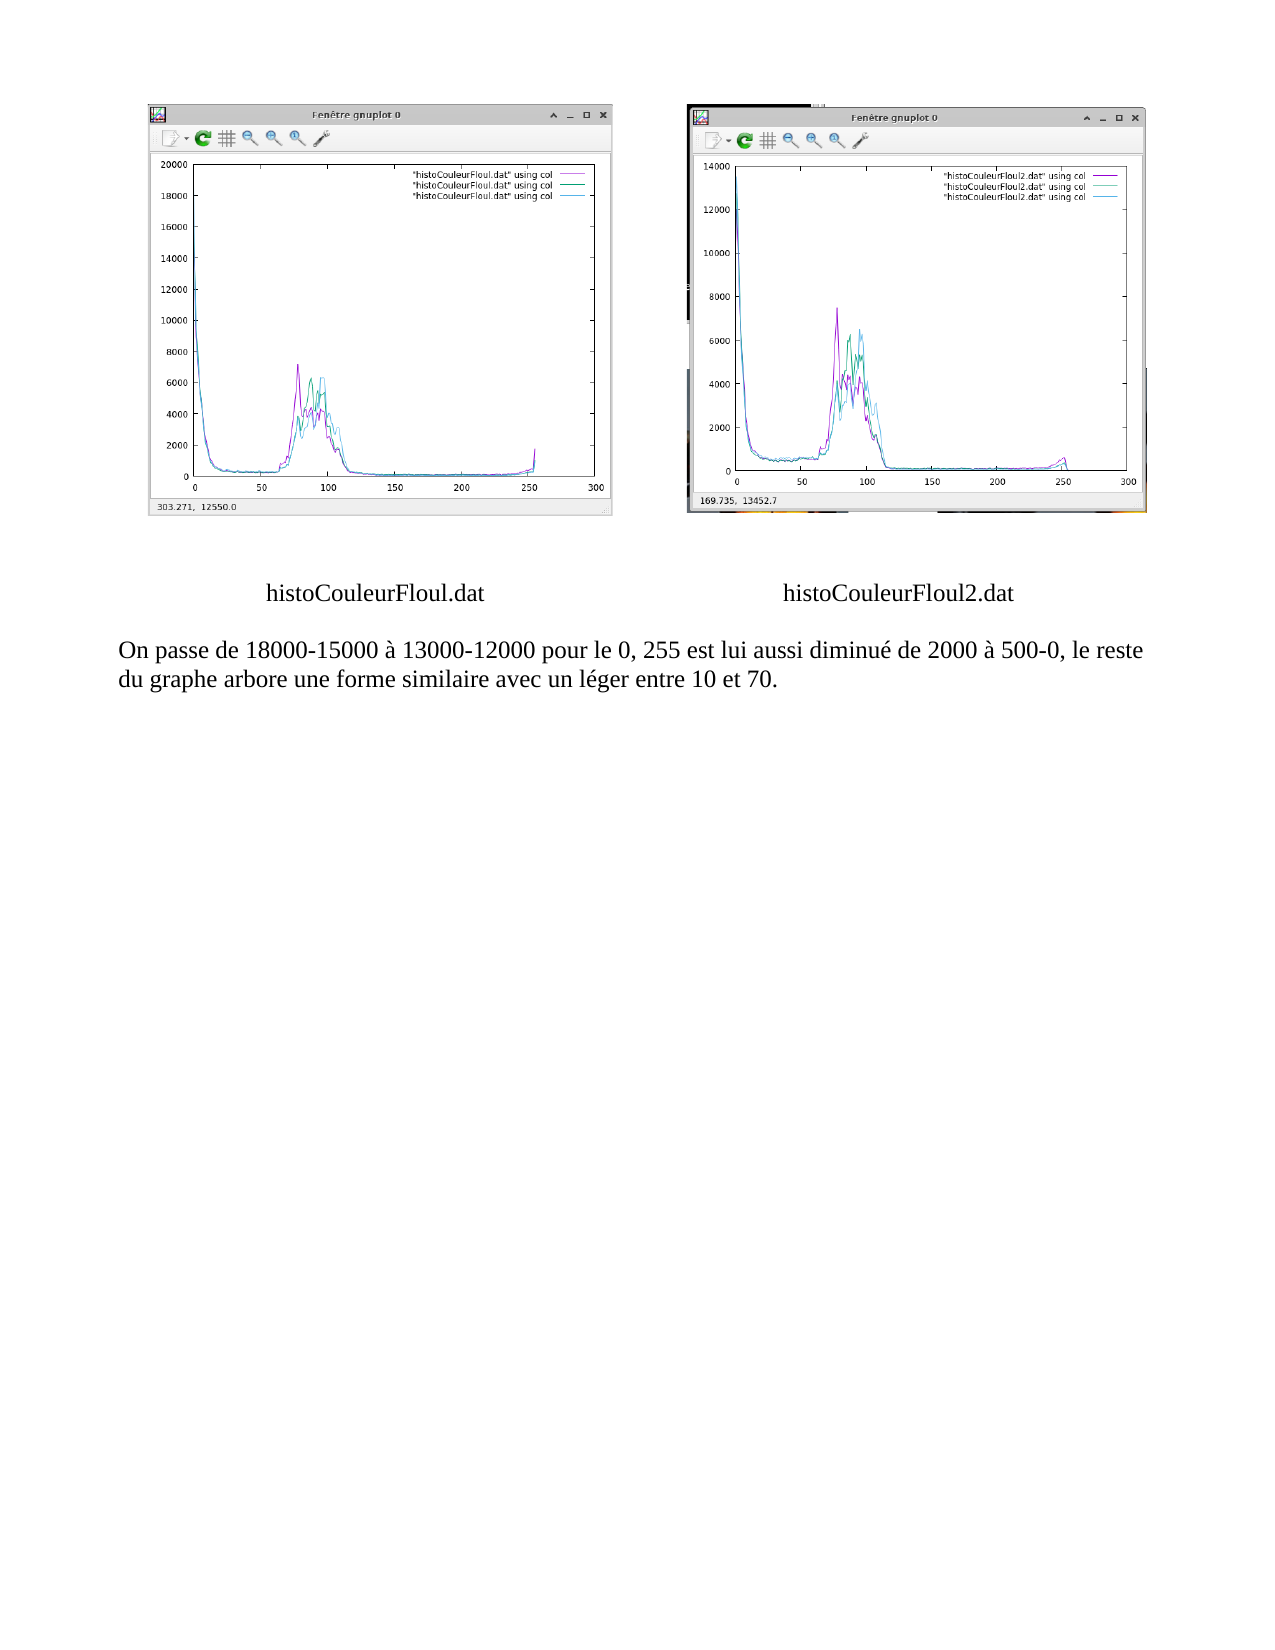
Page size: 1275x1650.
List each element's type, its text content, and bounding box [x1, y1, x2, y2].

picture [759, 104, 1074, 513]
text histoCouleurFloul.dat histoCouleurFloul2.dat [118, 578, 1157, 607]
text On passe de 18000-15000 à 13000-12000 pour le 0, 255 est lui aussi diminué de 2000 à 500-0, le reste du graphe arbore une forme similaire avec un léger entre 10 et 70. [118, 636, 1157, 693]
picture [223, 104, 537, 516]
